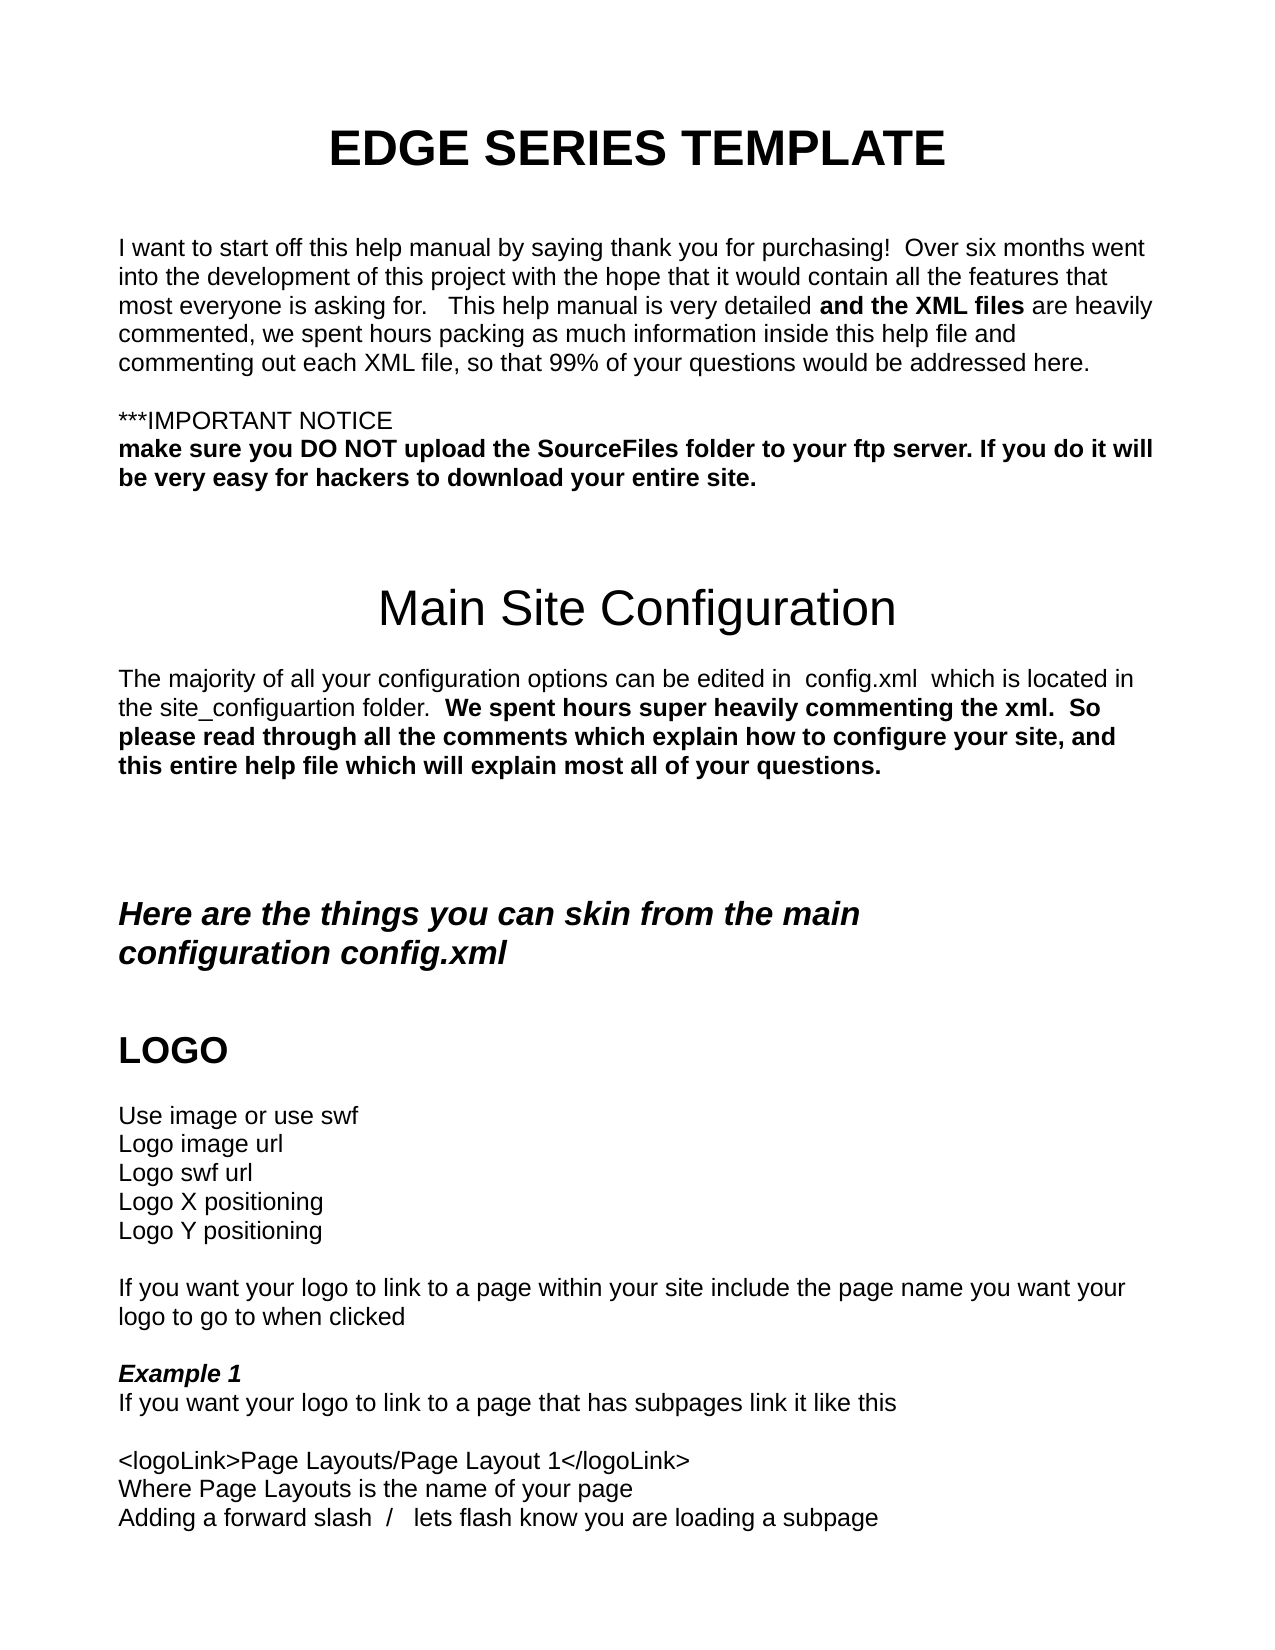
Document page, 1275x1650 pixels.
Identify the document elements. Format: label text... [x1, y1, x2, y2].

text The majority of all your configuration options can be edited in config.xml which is located in the site_configuartion folder. We spent hours super heavily commenting the xml. So please read through all the comments which explain how to configure your site, and this entire help file which will explain most all of your questions. [118, 664, 1157, 779]
text Adding a forward slash / lets flash know you are loading a subpage [118, 1503, 1157, 1532]
text Logo Y positioning [118, 1216, 1157, 1244]
text Logo swf url [118, 1158, 1157, 1187]
text ***IMPORTANT NOTICE [118, 406, 1157, 434]
text configuration config.xml [118, 933, 1157, 971]
text Here are the things you can skin from the main [118, 894, 1157, 933]
text <logoLink>Page Layouts/Page Layout 1</logoLink> [118, 1446, 1157, 1474]
text EDGE SERIES TEMPLATE [118, 118, 1157, 176]
text Example 1 [118, 1359, 1157, 1388]
text Main Site Configuration [118, 578, 1157, 636]
text If you want your logo to link to a page within your site include the page name you want your logo to go to when clicked [118, 1273, 1157, 1331]
text Logo X positioning [118, 1187, 1157, 1216]
text LOGO [118, 1029, 1157, 1072]
text Logo image url [118, 1129, 1157, 1158]
text Use image or use swf [118, 1101, 1157, 1129]
text Where Page Layouts is the name of your page [118, 1474, 1157, 1503]
text I want to start off this help manual by saying thank you for purchasing! Over six months went into the development of this project with the hope that it would contain all the features that most everyone is asking for. This help manual is very detailed and the XML files are heavily commented, we spent hours packing as much information inside this help file and commenting out each XML file, so that 99% of your questions would be addressed here. [118, 233, 1157, 377]
text If you want your logo to link to a page that has subpages link it like this [118, 1388, 1157, 1417]
text make sure you DO NOT upload the SourceFiles folder to your ftp server. If you do it will be very easy for hackers to download your entire site. [118, 434, 1157, 492]
